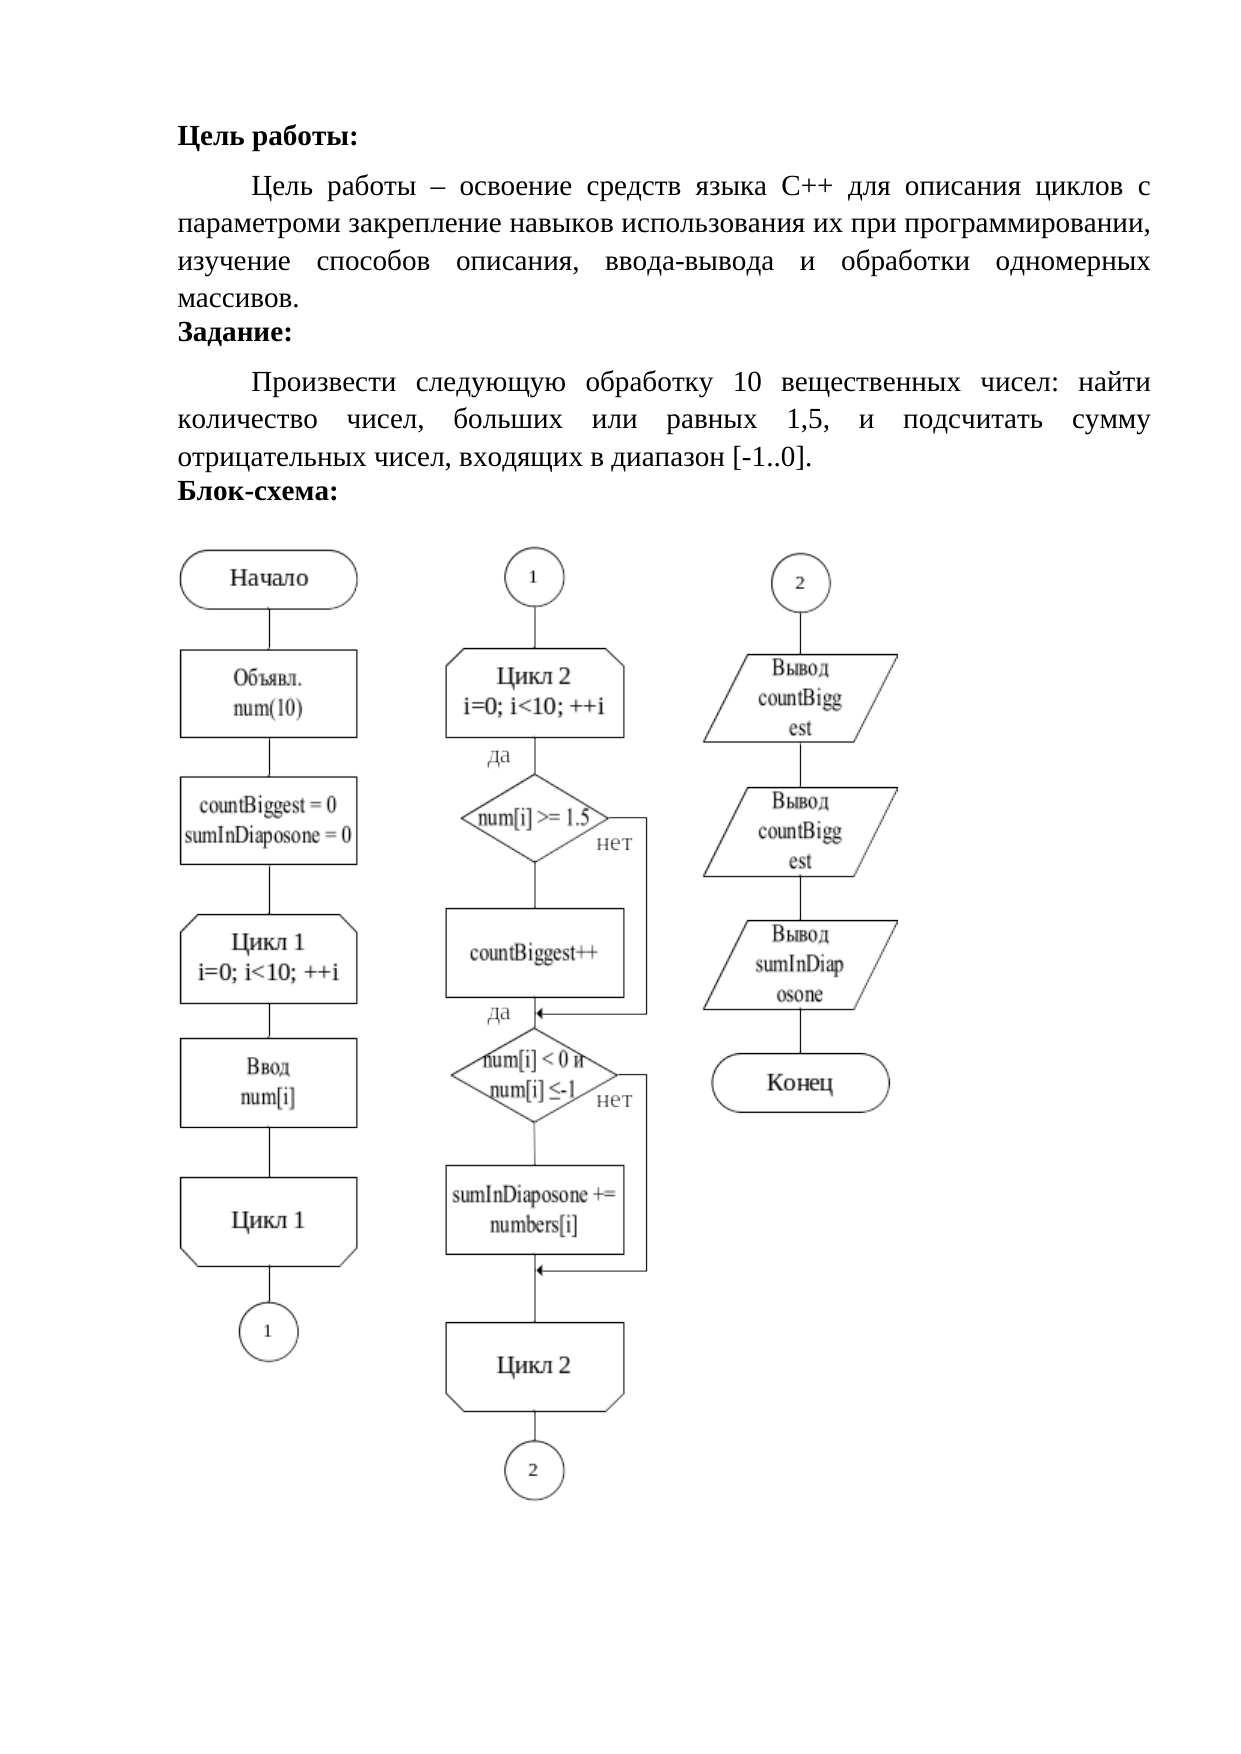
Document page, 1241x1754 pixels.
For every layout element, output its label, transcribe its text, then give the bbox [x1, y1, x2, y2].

list Блок-схема: [177, 473, 1152, 506]
list Цель работы: [177, 118, 1152, 152]
list Задание: [177, 314, 1152, 348]
text Цель работы – освоение средств языка С++ для описания циклов с параметроми закрепление навыков использования их при программировании, изучение способов описания, ввода-вывода и обработки одномерных массивов. [177, 164, 1152, 314]
text Произвести следующую обработку 10 вещественных чисел: найти количество чисел, больших или равных 1,5, и подсчитать сумму отрицательных чисел, входящих в диапазон [-1..0]. [177, 360, 1152, 473]
